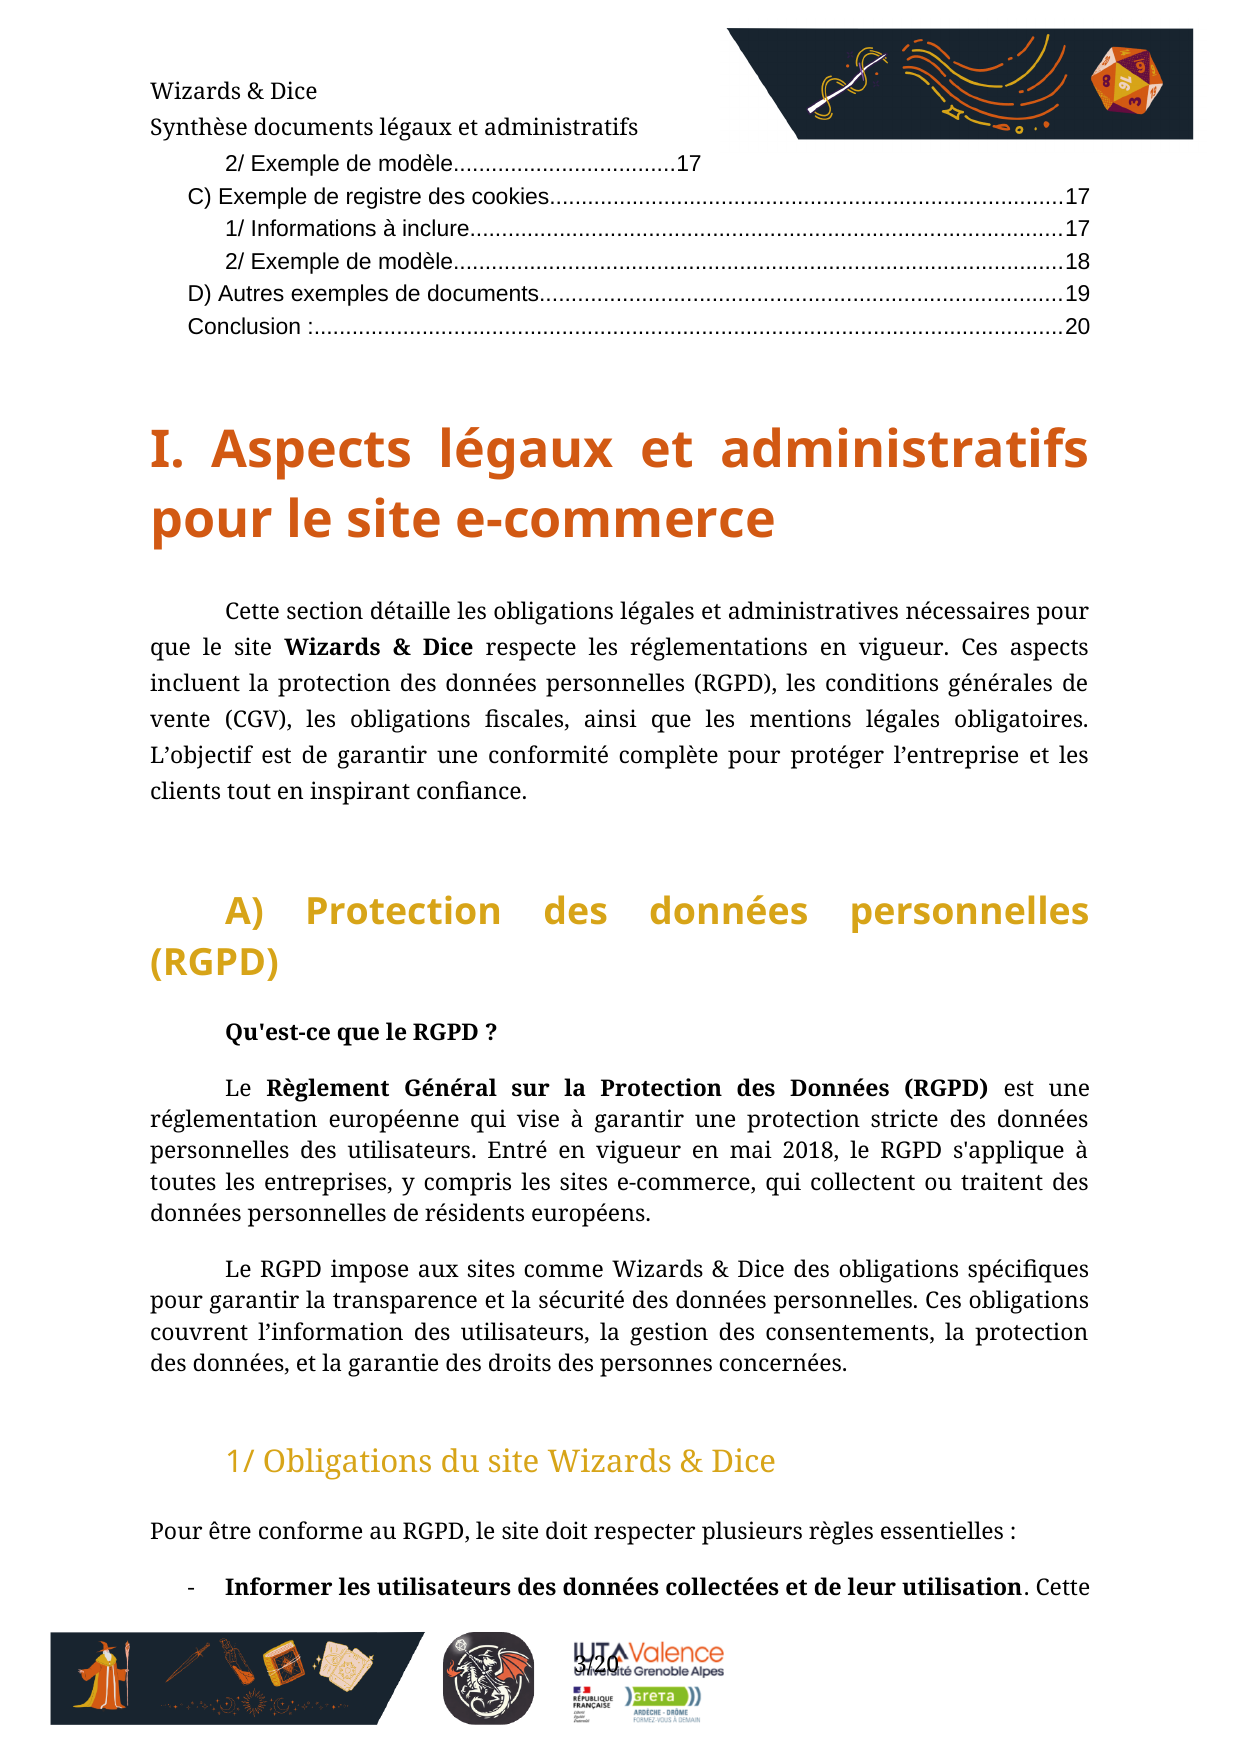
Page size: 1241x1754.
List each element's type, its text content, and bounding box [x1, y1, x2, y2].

subtitle A) Protection des données personnelles (RGPD) [150, 884, 1090, 986]
text Qu'est-ce que le RGPD ? [150, 1016, 1090, 1047]
text C) Exemple de registre des cookies 17 [187, 183, 1090, 209]
text 2/ Exemple de modèle 17 [225, 150, 1090, 176]
picture [720, 18, 1208, 153]
subtitle 1/ Obligations du site Wizards & Dice [150, 1439, 1090, 1482]
text Cette section détaille les obligations légales et administratives nécessaires pour que le site Wizards & Dice respecte les réglementations en vigueur. Ces aspects incluent la protection des données personnelles (RGPD), les conditions générales de vente (CGV), les obligations fiscales, ainsi que les mentions légales obligatoires. L’objectif est de garantir une conformité complète pour protéger l’entreprise et les clients tout en inspirant confiance. [150, 595, 1090, 806]
text Le RGPD impose aux sites comme Wizards & Dice des obligations spécifiques pour garantir la transparence et la sécurité des données personnelles. Ces obligations couvrent l’information des utilisateurs, la gestion des consentements, la protection des données, et la garantie des droits des personnes concernées. [150, 1253, 1090, 1378]
text Conclusion : 20 [187, 313, 1090, 339]
text 2/ Exemple de modèle 18 [225, 248, 1090, 274]
picture [42, 1621, 748, 1734]
text D) Autres exemples de documents 19 [187, 280, 1090, 307]
list Informer les utilisateurs des données collectées et de leur utilisation. Cette [187, 1571, 1090, 1602]
subtitle I. Aspects légaux et administratifs pour le site e-commerce [150, 411, 1090, 553]
text 1/ Informations à inclure 17 [225, 215, 1090, 242]
text Le Règlement Général sur la Protection des Données (RGPD) est une réglementation européenne qui vise à garantir une protection stricte des données personnelles des utilisateurs. Entré en vigueur en mai 2018, le RGPD s'applique à toutes les entreprises, y compris les sites e-commerce, qui collectent ou traitent des données personnelles de résidents européens. [150, 1072, 1090, 1228]
text Pour être conforme au RGPD, le site doit respecter plusieurs règles essentielles : [150, 1515, 1090, 1546]
